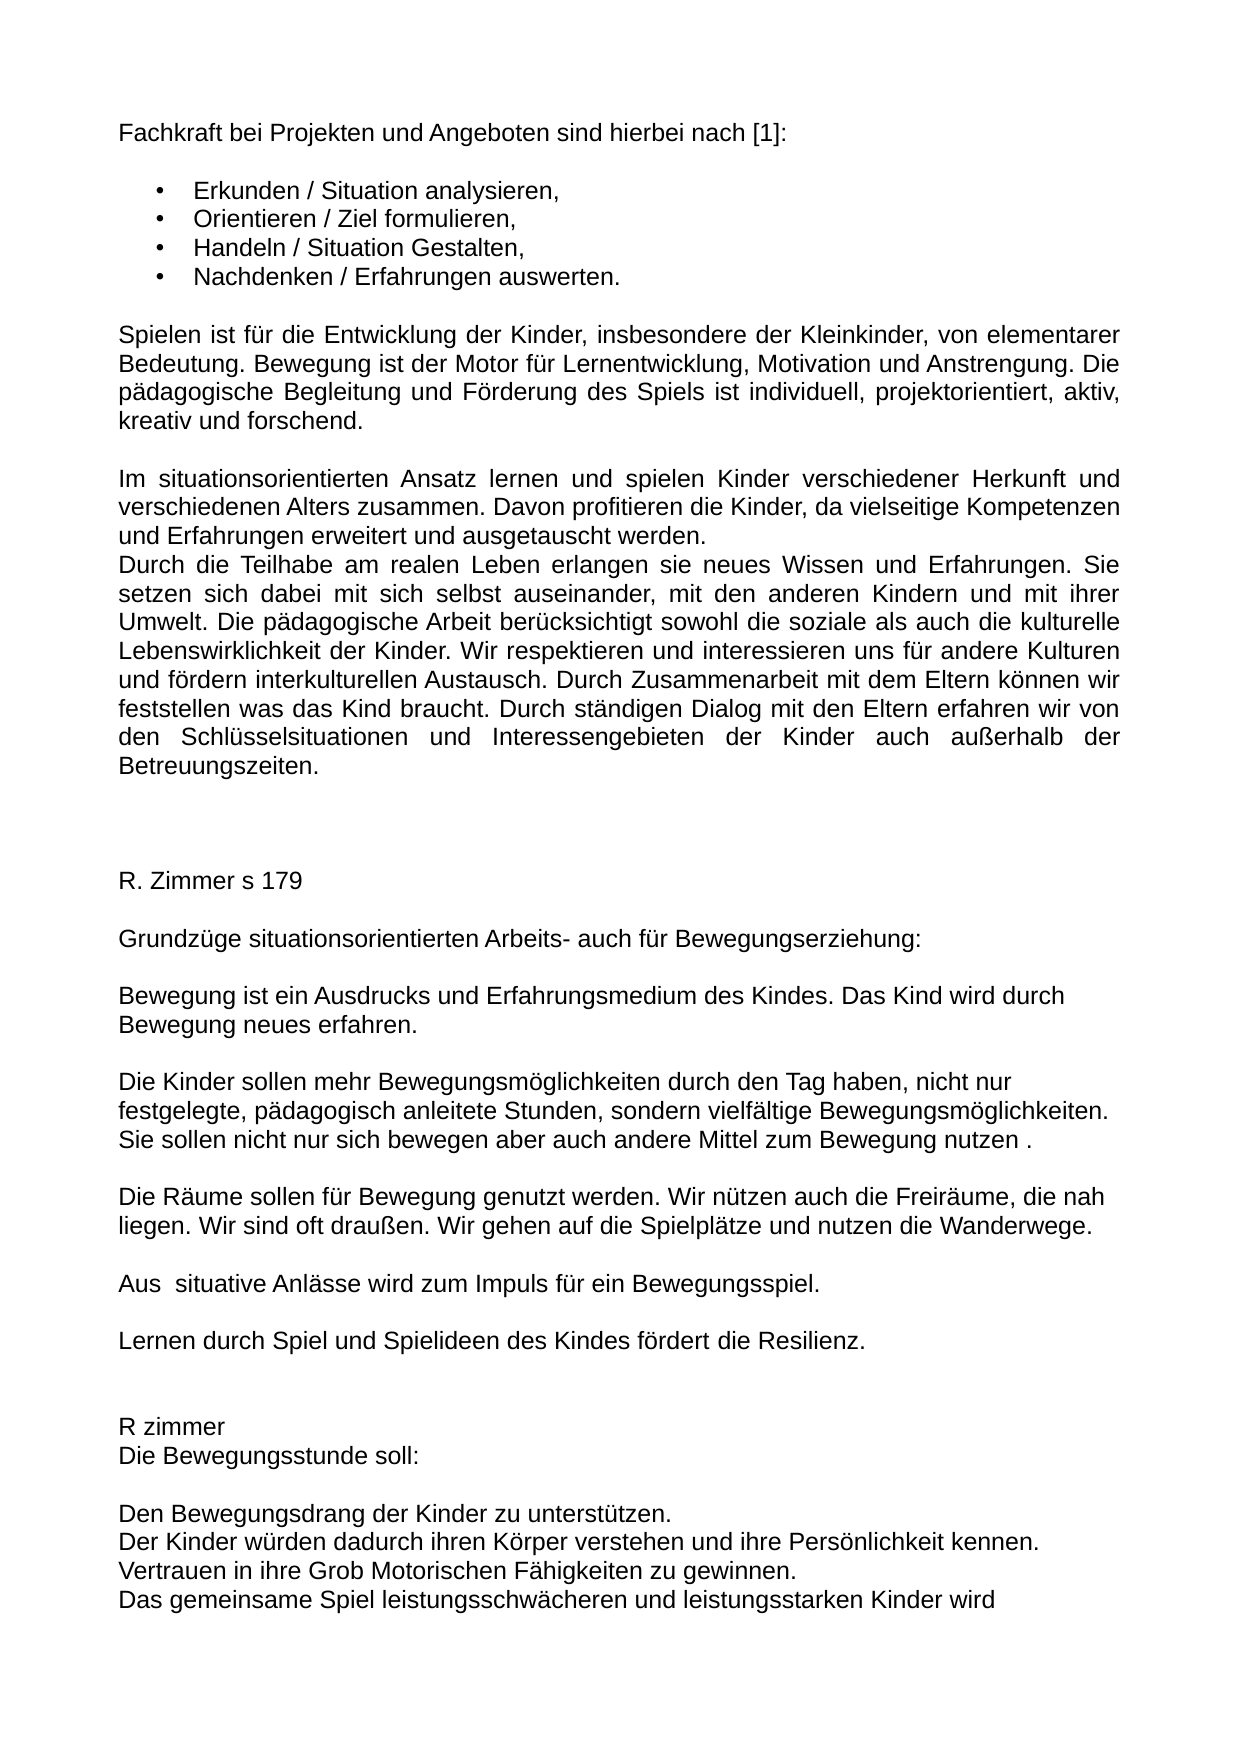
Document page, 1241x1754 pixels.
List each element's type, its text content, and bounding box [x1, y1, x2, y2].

text Fachkraft bei Projekten und Angeboten sind hierbei nach [1]: [118, 118, 1122, 147]
text Im situationsorientierten Ansatz lernen und spielen Kinder verschiedener Herkunft und verschiedenen Alters zusammen. Davon profitieren die Kinder, da vielseitige Kompetenzen und Erfahrungen erweitert und ausgetauscht werden. [118, 463, 1122, 550]
text R. Zimmer s 179 Grundzüge situationsorientierten Arbeits- auch für Bewegungserziehung: Bewegung ist ein Ausdrucks und Erfahrungsmedium des Kindes. Das Kind wird durch Bewegung neues erfahren. Die Kinder sollen mehr Bewegungsmöglichkeiten durch den Tag haben, nicht nur festgelegte, pädagogisch anleitete Stunden, sondern vielfältige Bewegungsmöglichkeiten. Sie sollen nicht nur sich bewegen aber auch andere Mittel zum Bewegung nutzen . Die Räume sollen für Bewegung genutzt werden. Wir nützen auch die Freiräume, die nah liegen. Wir sind oft draußen. Wir gehen auf die Spielplätze und nutzen die Wanderwege. Aus situative Anlässe wird zum Impuls für ein Bewegungsspiel. Lernen durch Spiel und Spielideen des Kindes fördert die Resilienz. [118, 866, 1122, 1355]
list Erkunden / Situation analysieren, [156, 176, 1122, 204]
list Handeln / Situation Gestalten, [156, 233, 1122, 262]
text Durch die Teilhabe am realen Leben erlangen sie neues Wissen und Erfahrungen. Sie setzen sich dabei mit sich selbst auseinander, mit den anderen Kindern und mit ihrer Umwelt. Die pädagogische Arbeit berücksichtigt sowohl die soziale als auch die kulturelle Lebenswirklichkeit der Kinder. Wir respektieren und interessieren uns für andere Kulturen und fördern interkulturellen Austausch. Durch Zusammenarbeit mit dem Eltern können wir feststellen was das Kind braucht. Durch ständigen Dialog mit den Eltern erfahren wir von den Schlüsselsituationen und Interessengebieten der Kinder auch außerhalb der Betreuungszeiten. [118, 550, 1122, 780]
text Spielen ist für die Entwicklung der Kinder, insbesondere der Kleinkinder, von elementarer Bedeutung. Bewegung ist der Motor für Lernentwicklung, Motivation und Anstrengung. Die pädagogische Begleitung und Förderung des Spiels ist individuell, projektorientiert, aktiv, kreativ und forschend. [118, 320, 1122, 435]
text R zimmer Die Bewegungsstunde soll: Den Bewegungsdrang der Kinder zu unterstützen. Der Kinder würden dadurch ihren Körper verstehen und ihre Persönlichkeit kennen. Vertrauen in ihre Grob Motorischen Fähigkeiten zu gewinnen. Das gemeinsame Spiel leistungsschwächeren und leistungsstarken Kinder wird [118, 1412, 1122, 1613]
list Orientieren / Ziel formulieren, [156, 204, 1122, 233]
list Nachdenken / Erfahrungen auswerten. [156, 262, 1122, 291]
